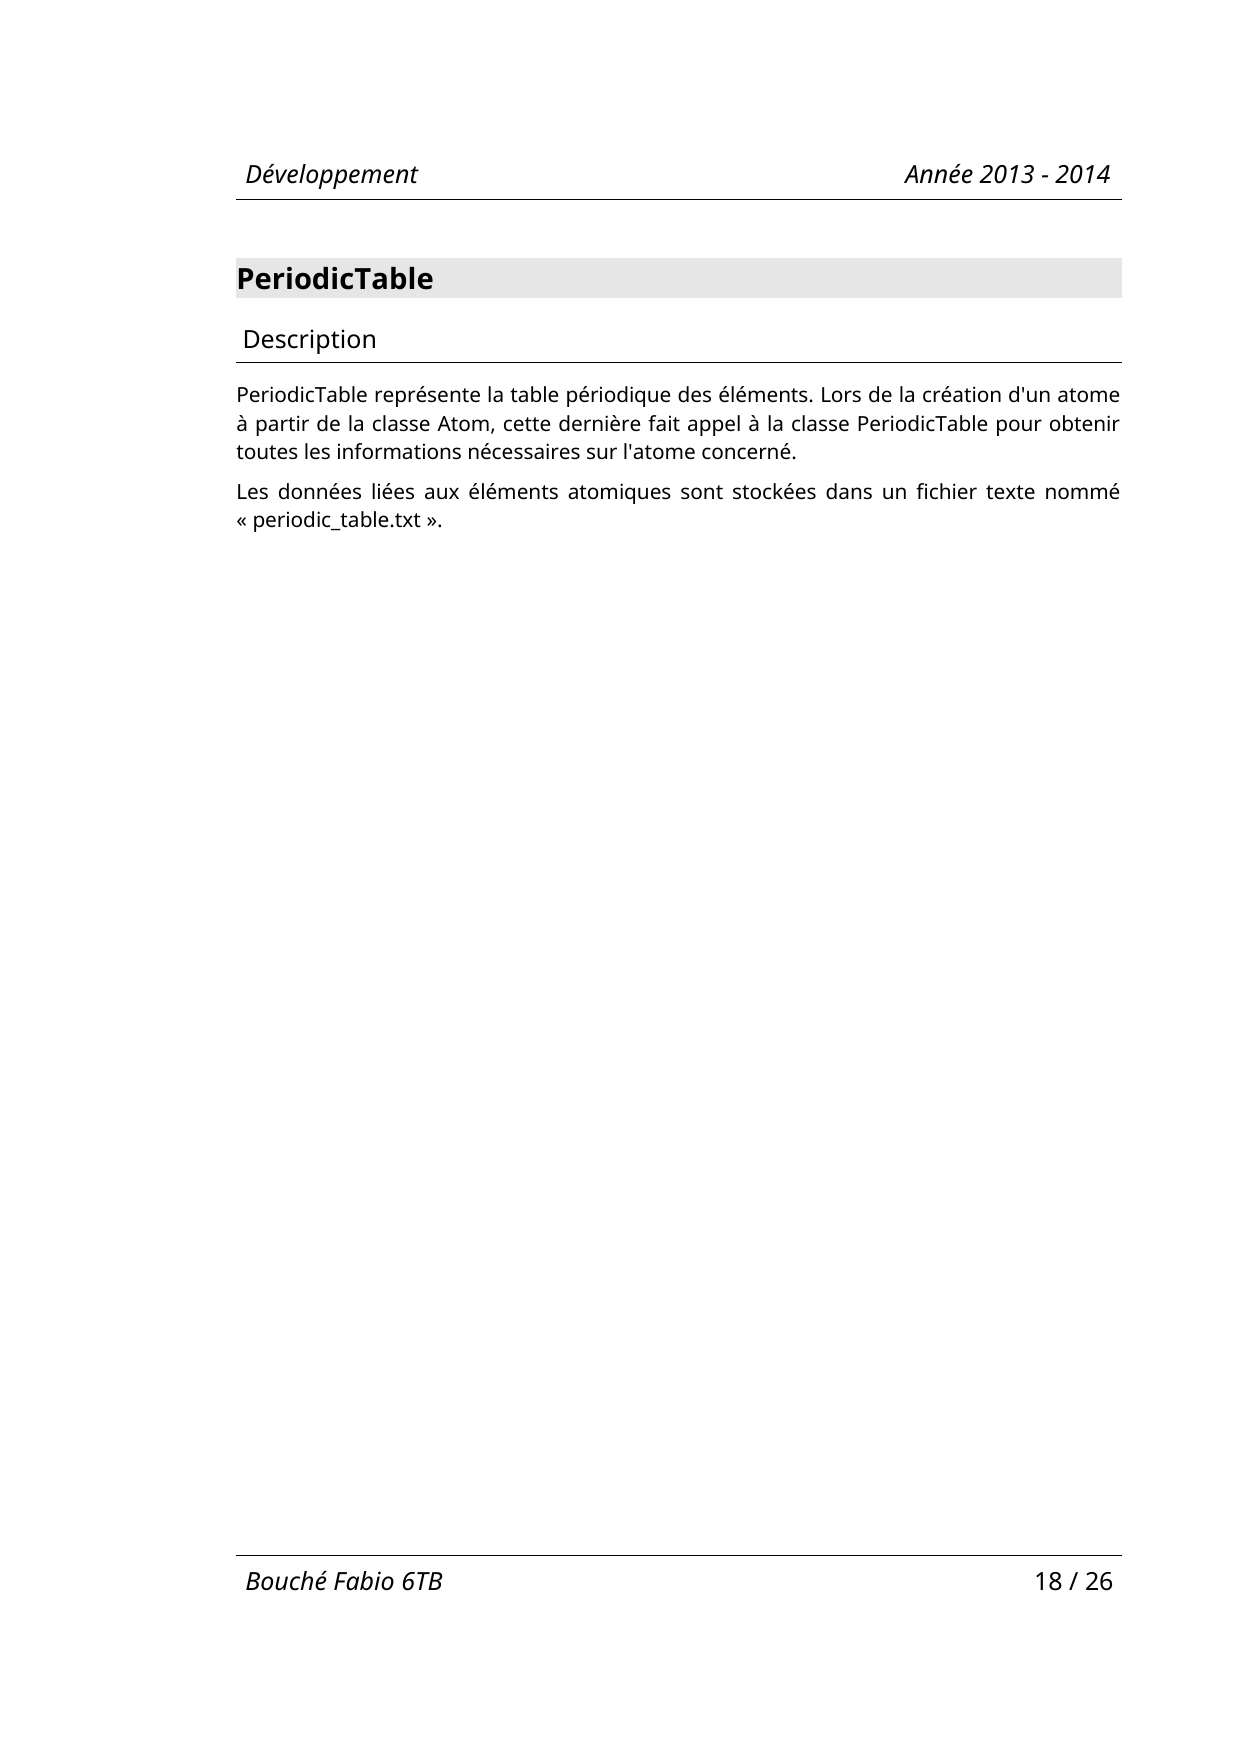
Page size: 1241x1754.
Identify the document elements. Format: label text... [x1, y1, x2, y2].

text Les données liées aux éléments atomiques sont stockées dans un fichier texte nommé « periodic_table.txt ». [236, 477, 1122, 533]
subtitle PeriodicTable [236, 258, 1122, 298]
text Description [236, 316, 1122, 362]
text PeriodicTable représente la table périodique des éléments. Lors de la création d'un atome à partir de la classe Atom, cette dernière fait appel à la classe PeriodicTable pour obtenir toutes les informations nécessaires sur l'atome concerné. [236, 381, 1122, 465]
